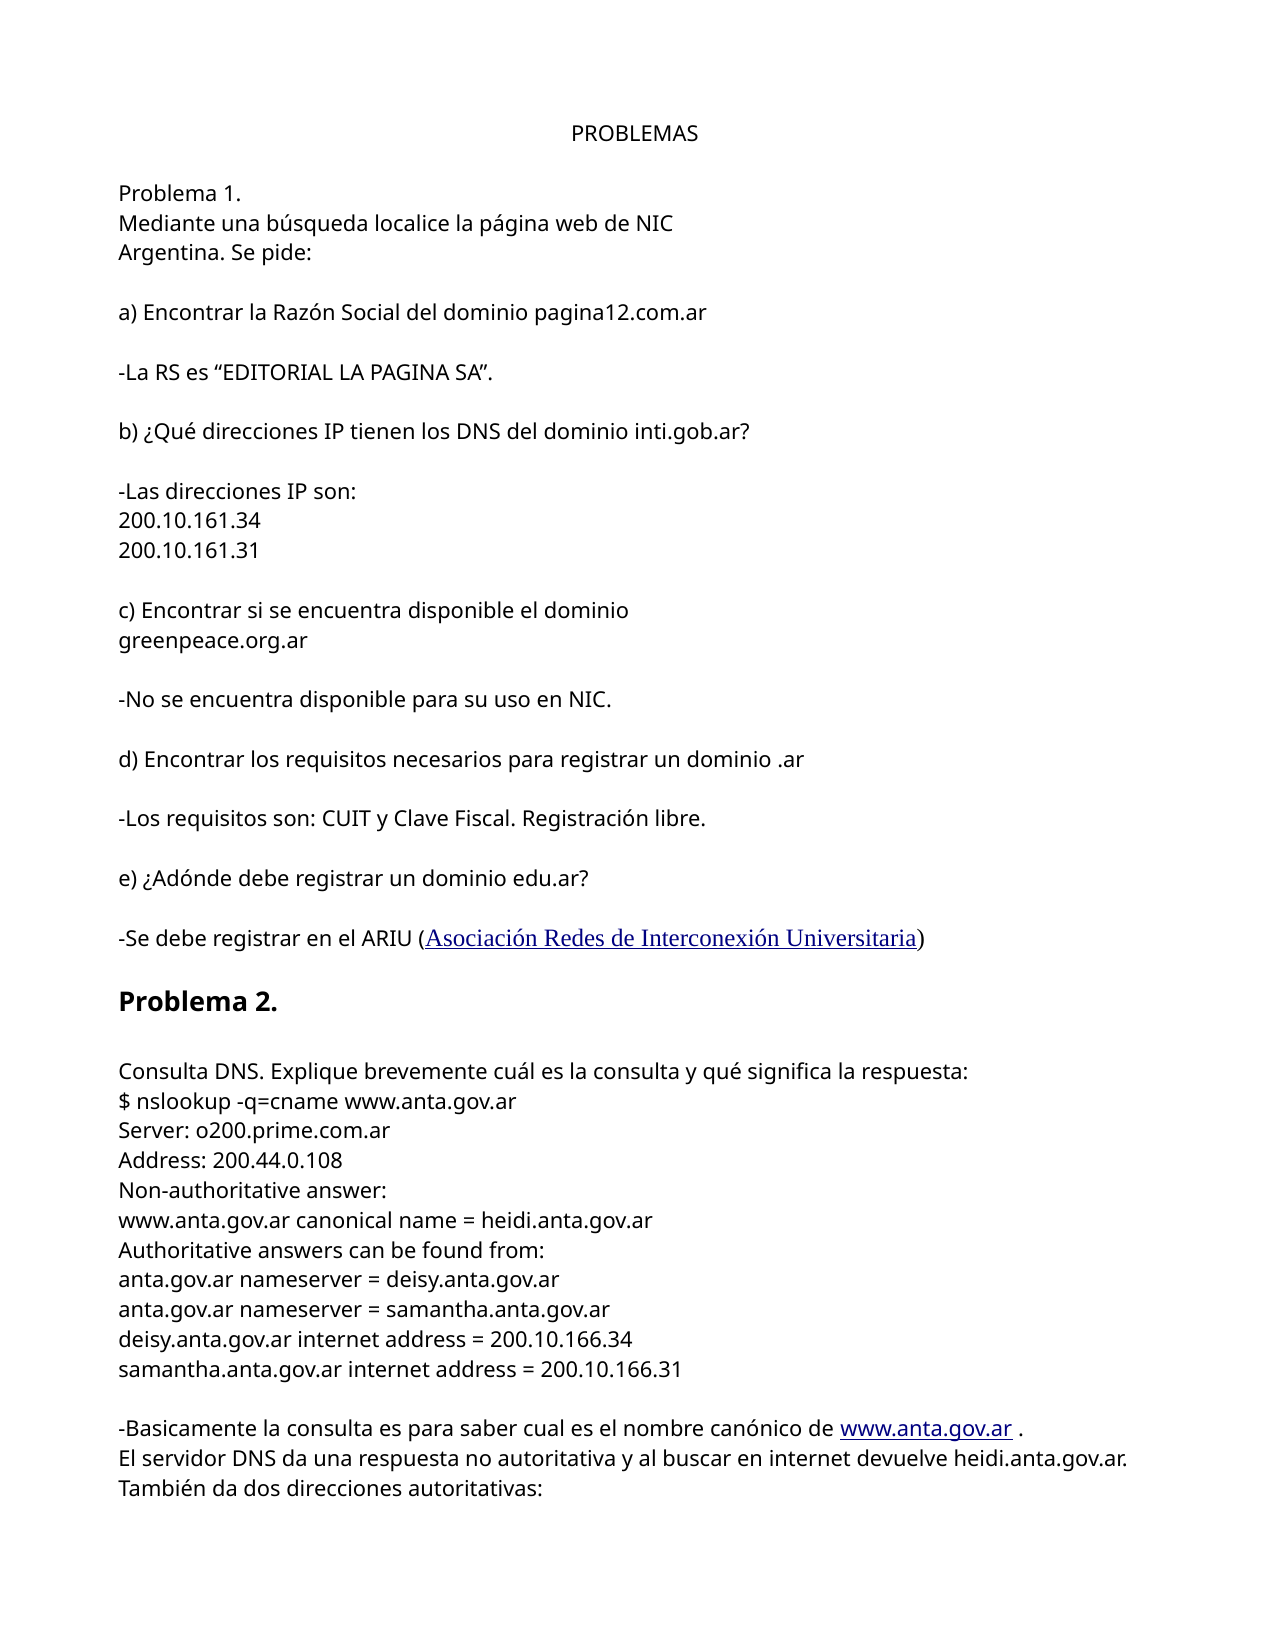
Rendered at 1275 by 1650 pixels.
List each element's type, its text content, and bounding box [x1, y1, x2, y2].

text b) ¿Qué direcciones IP tienen los DNS del dominio inti.gob.ar? [118, 416, 1157, 446]
text $ nslookup -q=cname www.anta.gov.ar [118, 1086, 1157, 1115]
text Problema 2. [118, 982, 1157, 1019]
text Mediante una búsqueda localice la página web de NIC [118, 207, 1157, 237]
text Consulta DNS. Explique brevemente cuál es la consulta y qué significa la respuesta: [118, 1056, 1157, 1086]
text anta.gov.ar nameserver = samantha.anta.gov.ar [118, 1294, 1157, 1324]
text a) Encontrar la Razón Social del dominio pagina12.com.ar [118, 297, 1157, 327]
text También da dos direcciones autoritativas: [118, 1473, 1157, 1503]
text -Basicamente la consulta es para saber cual es el nombre canónico de www.anta.gov.ar . [118, 1413, 1157, 1443]
text e) ¿Adónde debe registrar un dominio edu.ar? [118, 863, 1157, 893]
text -No se encuentra disponible para su uso en NIC. [118, 684, 1157, 714]
text Non-authoritative answer: [118, 1175, 1157, 1205]
text 200.10.161.31 [118, 535, 1157, 565]
text Argentina. Se pide: [118, 237, 1157, 267]
text -Los requisitos son: CUIT y Clave Fiscal. Registración libre. [118, 803, 1157, 833]
text -Se debe registrar en el ARIU (Asociación Redes de Interconexión Universitaria) [118, 922, 1157, 952]
text 200.10.161.34 [118, 505, 1157, 535]
text c) Encontrar si se encuentra disponible el dominio [118, 595, 1157, 624]
text Problema 1. [118, 178, 1157, 207]
text PROBLEMAS [118, 118, 1157, 148]
text www.anta.gov.ar canonical name = heidi.anta.gov.ar [118, 1205, 1157, 1234]
text -Las direcciones IP son: [118, 476, 1157, 505]
text greenpeace.org.ar [118, 624, 1157, 654]
text El servidor DNS da una respuesta no autoritativa y al buscar en internet devuelve heidi.anta.gov.ar. [118, 1443, 1157, 1473]
text Server: o200.prime.com.ar [118, 1115, 1157, 1145]
text deisy.anta.gov.ar internet address = 200.10.166.34 [118, 1324, 1157, 1354]
text Address: 200.44.0.108 [118, 1145, 1157, 1175]
text d) Encontrar los requisitos necesarios para registrar un dominio .ar [118, 744, 1157, 773]
text -La RS es “EDITORIAL LA PAGINA SA”. [118, 356, 1157, 386]
text Authoritative answers can be found from: [118, 1234, 1157, 1264]
text samantha.anta.gov.ar internet address = 200.10.166.31 [118, 1354, 1157, 1383]
text anta.gov.ar nameserver = deisy.anta.gov.ar [118, 1264, 1157, 1294]
